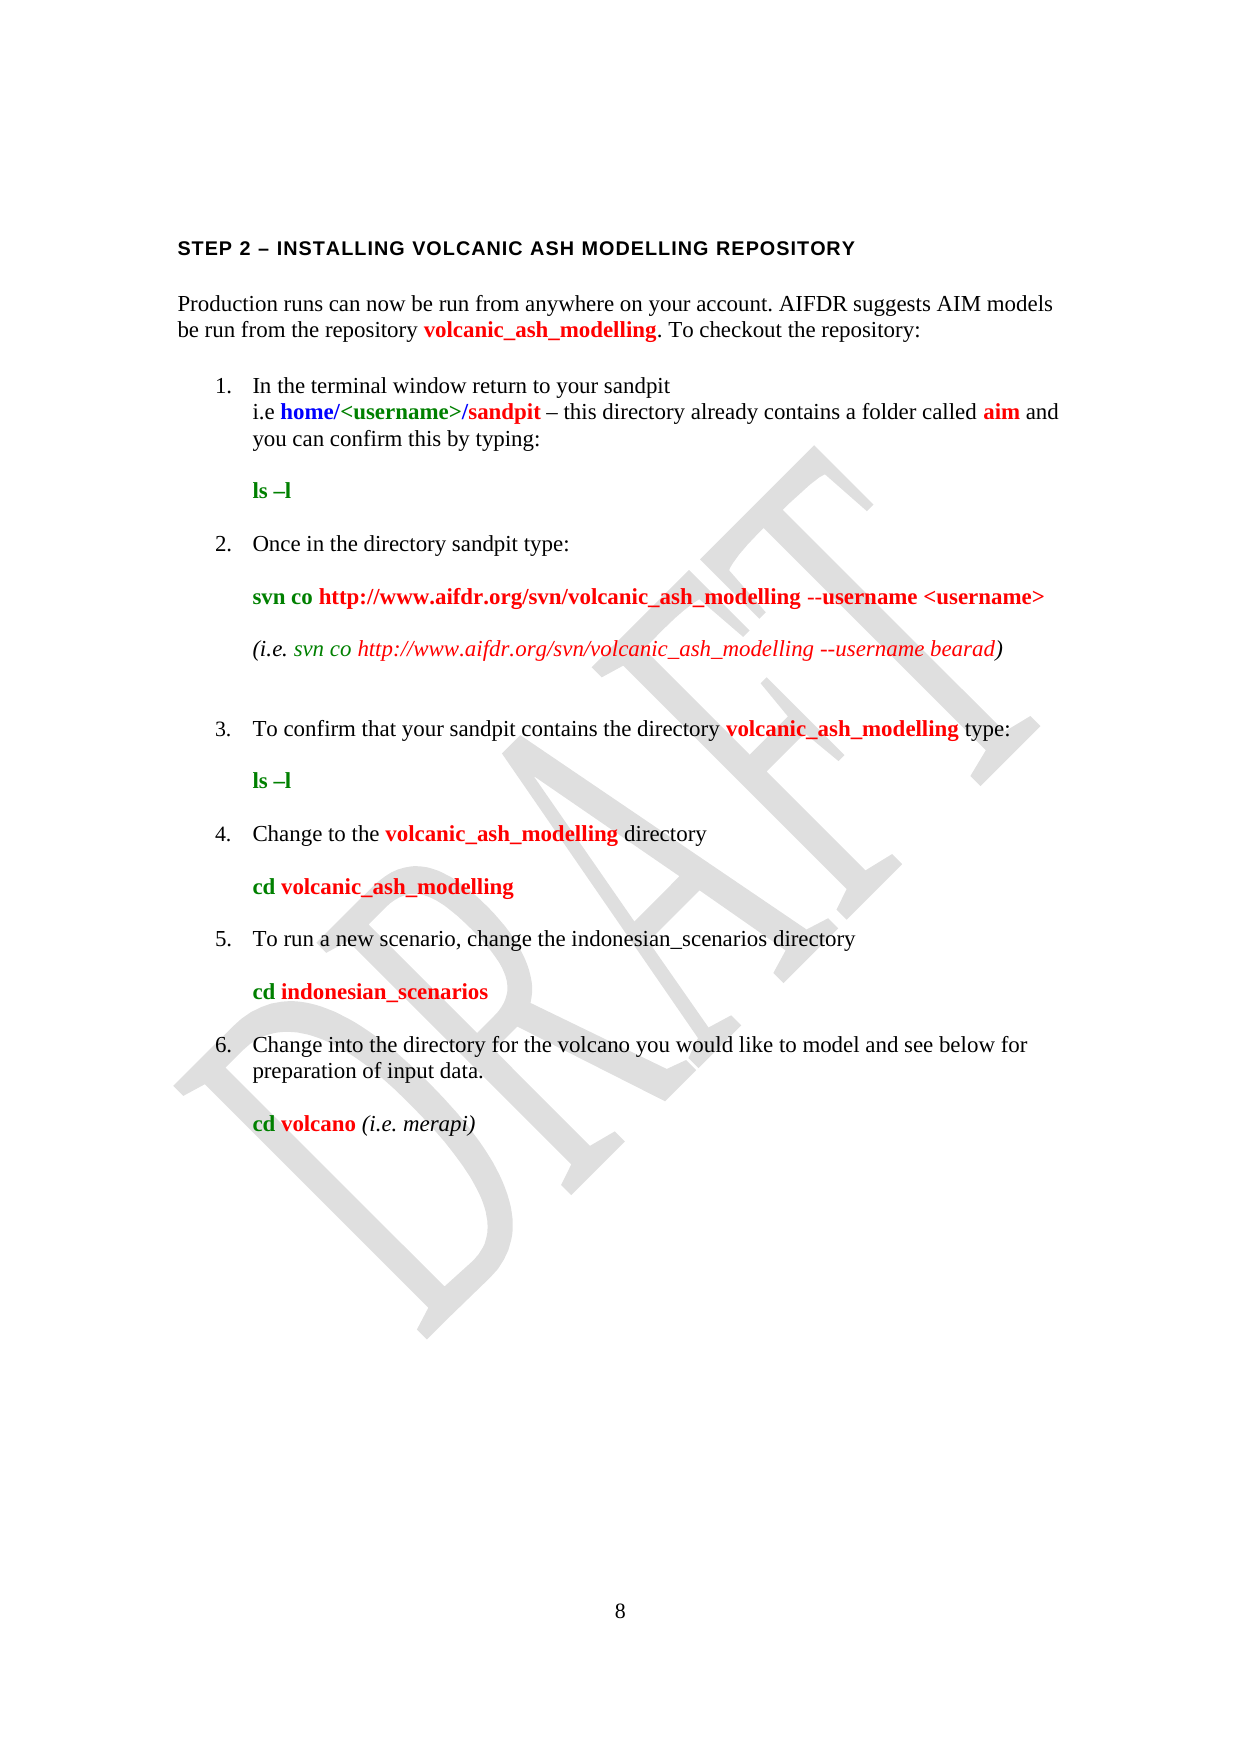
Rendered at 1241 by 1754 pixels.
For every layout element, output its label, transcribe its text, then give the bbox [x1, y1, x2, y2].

list To run a new scenario, change the indonesian_scenarios directory [816, 925, 1063, 952]
text [538, 780, 558, 794]
text [569, 767, 750, 794]
text (i.e. svn co http://www.aifdr.org/svn/volcanic_ash_modelling --username bearad) [215, 636, 621, 662]
list In the terminal window return to your sandpit [215, 372, 1063, 398]
text ls –l [252, 477, 781, 504]
list To run a new scenario, change the indonesian_scenarios directory [505, 925, 637, 952]
text (i.e. svn co http://www.aifdr.org/svn/volcanic_ash_modelling --username bearad) [910, 636, 1063, 662]
text (i.e. svn co http://www.aifdr.org/svn/volcanic_ash_modelling --username bearad) [648, 636, 896, 662]
text cd volcanic_ash_modelling [445, 873, 601, 899]
list Change to the volcanic_ash_modelling directory [215, 820, 564, 846]
text i.e home/<username>/sandpit – this directory already contains a folder called aim and you can confirm this by typing: [252, 398, 1063, 451]
list Change to the volcanic_ash_modelling directory [647, 820, 802, 846]
text svn co http://www.aifdr.org/svn/volcanic_ash_modelling --username <username> [857, 583, 1063, 609]
list To confirm that your sandpit contains the directory volcanic_ash_modelling type: [711, 714, 787, 741]
list Change into the directory for the volcano you would like to model and see below for preparation of input data. [227, 1032, 386, 1083]
text [768, 767, 1063, 794]
list Change into the directory for the volcano you would like to model and see below for preparation of input data. [591, 1031, 1063, 1083]
text [790, 477, 857, 504]
list To confirm that your sandpit contains the directory volcanic_ash_modelling type: [805, 714, 974, 741]
list Once in the directory sandpit type: [215, 530, 728, 556]
text cd indonesian_scenarios [531, 978, 673, 1004]
text [847, 477, 1063, 504]
text cd volcano (i.e. merapi) [269, 1110, 438, 1136]
list Change into the directory for the volcano you would like to model and see below for preparation of input data. [495, 1031, 626, 1083]
list Change to the volcanic_ash_modelling directory [565, 820, 615, 846]
text svn co http://www.aifdr.org/svn/volcanic_ash_modelling --username <username> [215, 583, 674, 609]
text cd volcanic_ash_modelling [869, 873, 1063, 899]
text cd volcanic_ash_modelling [252, 873, 388, 899]
list To run a new scenario, change the indonesian_scenarios directory [215, 925, 333, 952]
list [739, 530, 790, 556]
list To run a new scenario, change the indonesian_scenarios directory [371, 925, 490, 952]
text cd volcanic_ash_modelling [602, 873, 678, 899]
text cd volcano (i.e. merapi) [456, 1110, 541, 1136]
text svn co http://www.aifdr.org/svn/volcanic_ash_modelling --username <username> [742, 583, 843, 609]
text cd volcanic_ash_modelling [725, 873, 846, 899]
list Change into the directory for the volcano you would like to model and see below for preparation of input data. [370, 1031, 488, 1083]
list To confirm that your sandpit contains the directory volcanic_ash_modelling type: [215, 714, 697, 741]
list [804, 530, 1063, 556]
text Production runs can now be run from anywhere on your account. AIFDR suggests AIM models be run from the repository volcanic_ash_modelling. To checkout the repository: [177, 290, 1063, 343]
list To confirm that your sandpit contains the directory volcanic_ash_modelling type: [989, 714, 1063, 741]
text cd volcano (i.e. merapi) [556, 1110, 1063, 1136]
list Change to the volcanic_ash_modelling directory [817, 820, 1063, 846]
text ls –l [252, 767, 529, 794]
text cd indonesian_scenarios [424, 978, 507, 1004]
text cd indonesian_scenarios [252, 978, 409, 1004]
text cd indonesian_scenarios [675, 978, 1063, 1004]
list To run a new scenario, change the indonesian_scenarios directory [652, 925, 785, 952]
subtitle STEP 2 – installing VOLCANIC ASH MODELLING REPOSITORY [177, 234, 1063, 261]
